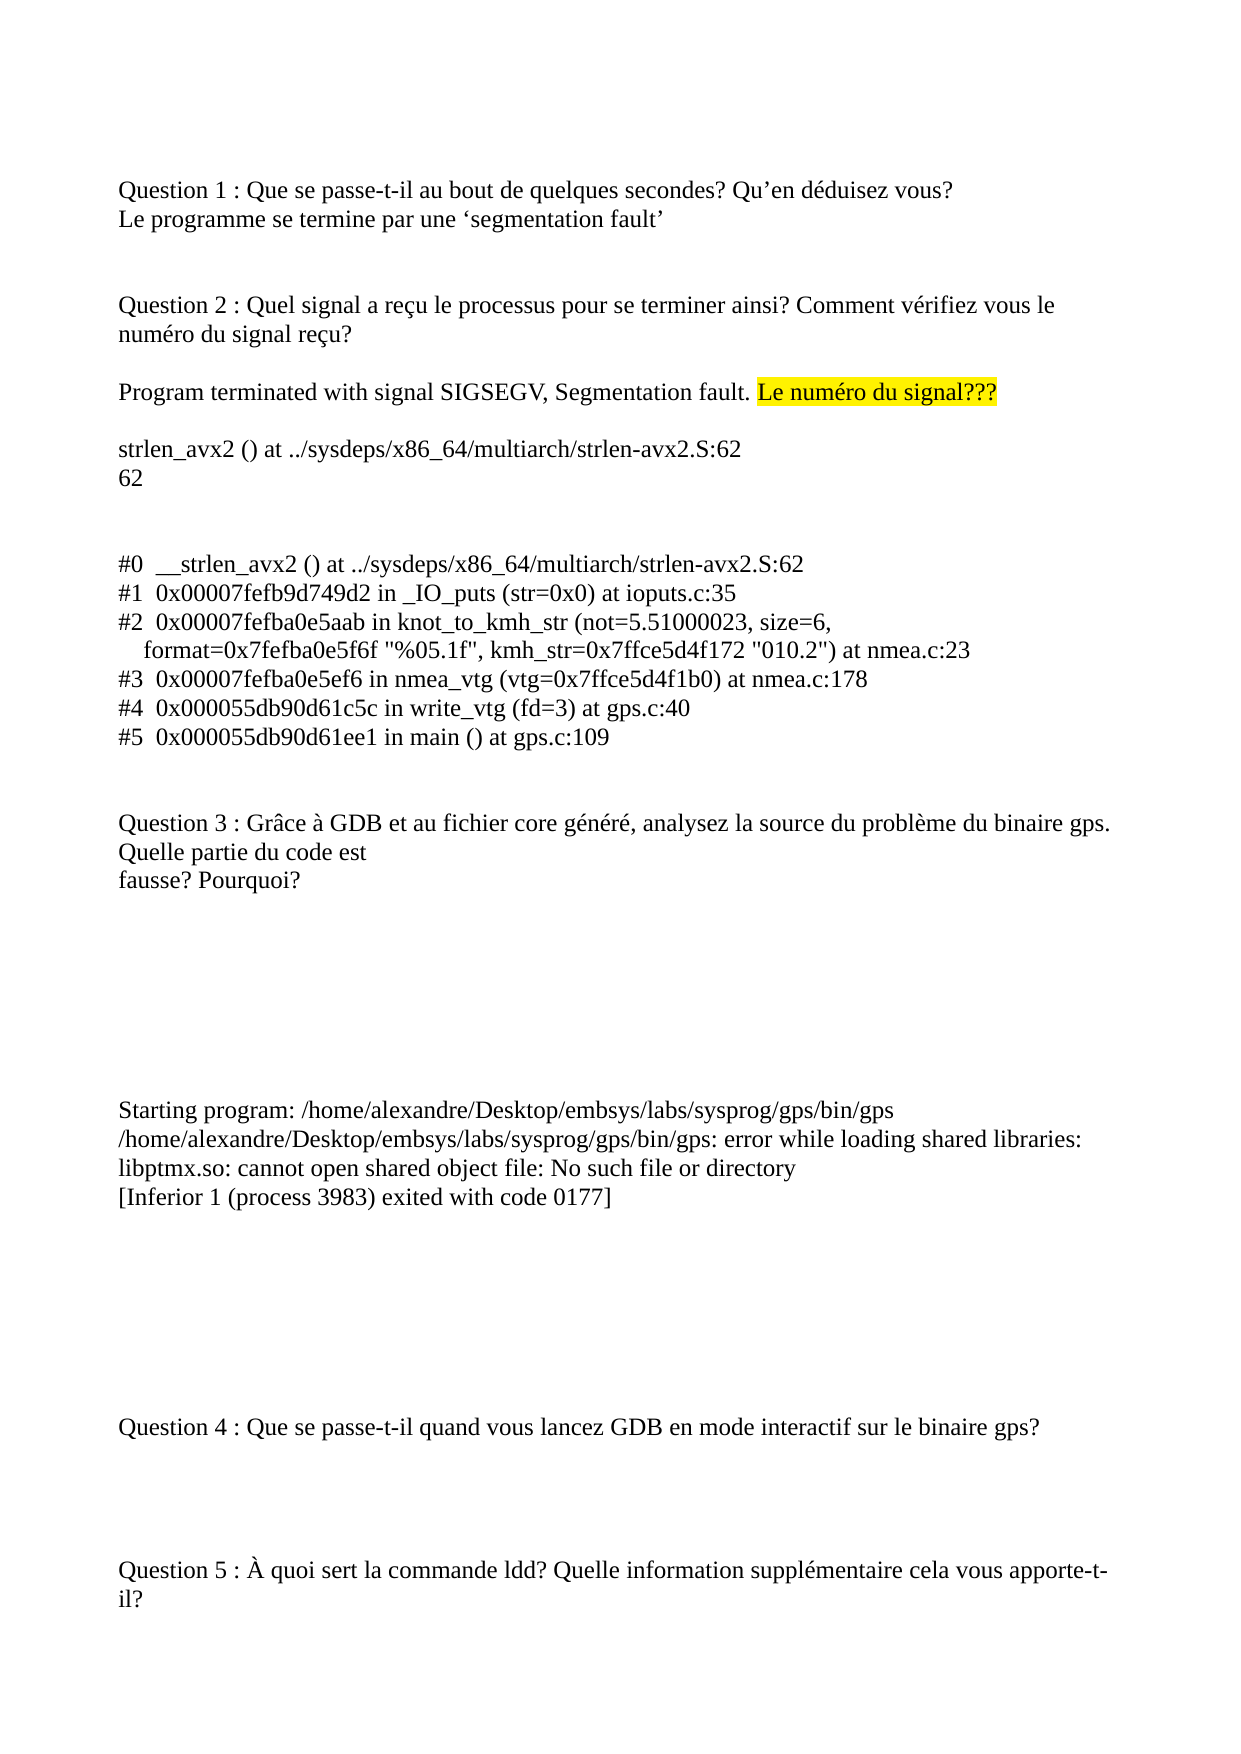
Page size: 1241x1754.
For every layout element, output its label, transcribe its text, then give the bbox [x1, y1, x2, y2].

text 62 [118, 463, 1122, 492]
text [Inferior 1 (process 3983) exited with code 0177] [118, 1182, 1122, 1211]
text #4 0x000055db90d61c5c in write_vtg (fd=3) at gps.c:40 [118, 693, 1122, 722]
text Question 3 : Grâce à GDB et au fichier core généré, analysez la source du problème du binaire gps. Quelle partie du code est [118, 808, 1122, 866]
text Question 1 : Que se passe-t-il au bout de quelques secondes? Qu’en déduisez vous? [118, 176, 1122, 204]
text format=0x7fefba0e5f6f "%05.1f", kmh_str=0x7ffce5d4f172 "010.2") at nmea.c:23 [118, 636, 1122, 664]
text Question 2 : Quel signal a reçu le processus pour se terminer ainsi? Comment vérifiez vous le numéro du signal reçu? [118, 291, 1122, 348]
text #2 0x00007fefba0e5aab in knot_to_kmh_str (not=5.51000023, size=6, [118, 607, 1122, 636]
text #5 0x000055db90d61ee1 in main () at gps.c:109 [118, 722, 1122, 751]
text Starting program: /home/alexandre/Desktop/embsys/labs/sysprog/gps/bin/gps [118, 1096, 1122, 1124]
text #3 0x00007fefba0e5ef6 in nmea_vtg (vtg=0x7ffce5d4f1b0) at nmea.c:178 [118, 664, 1122, 693]
text /home/alexandre/Desktop/embsys/labs/sysprog/gps/bin/gps: error while loading shared libraries: libptmx.so: cannot open shared object file: No such file or directory [118, 1124, 1122, 1182]
text fausse? Pourquoi? [118, 866, 1122, 894]
text Le programme se termine par une ‘segmentation fault’ [118, 204, 1122, 233]
text Question 5 : À quoi sert la commande ldd? Quelle information supplémentaire cela vous apporte-t-il? [118, 1556, 1122, 1613]
text Question 4 : Que se passe-t-il quand vous lancez GDB en mode interactif sur le binaire gps? [118, 1412, 1122, 1441]
text #0 __strlen_avx2 () at ../sysdeps/x86_64/multiarch/strlen-avx2.S:62 [118, 549, 1122, 578]
text strlen_avx2 () at ../sysdeps/x86_64/multiarch/strlen-avx2.S:62 [118, 434, 1122, 463]
text Program terminated with signal SIGSEGV, Segmentation fault. Le numéro du signal??? [118, 377, 1122, 406]
text #1 0x00007fefb9d749d2 in _IO_puts (str=0x0) at ioputs.c:35 [118, 578, 1122, 607]
